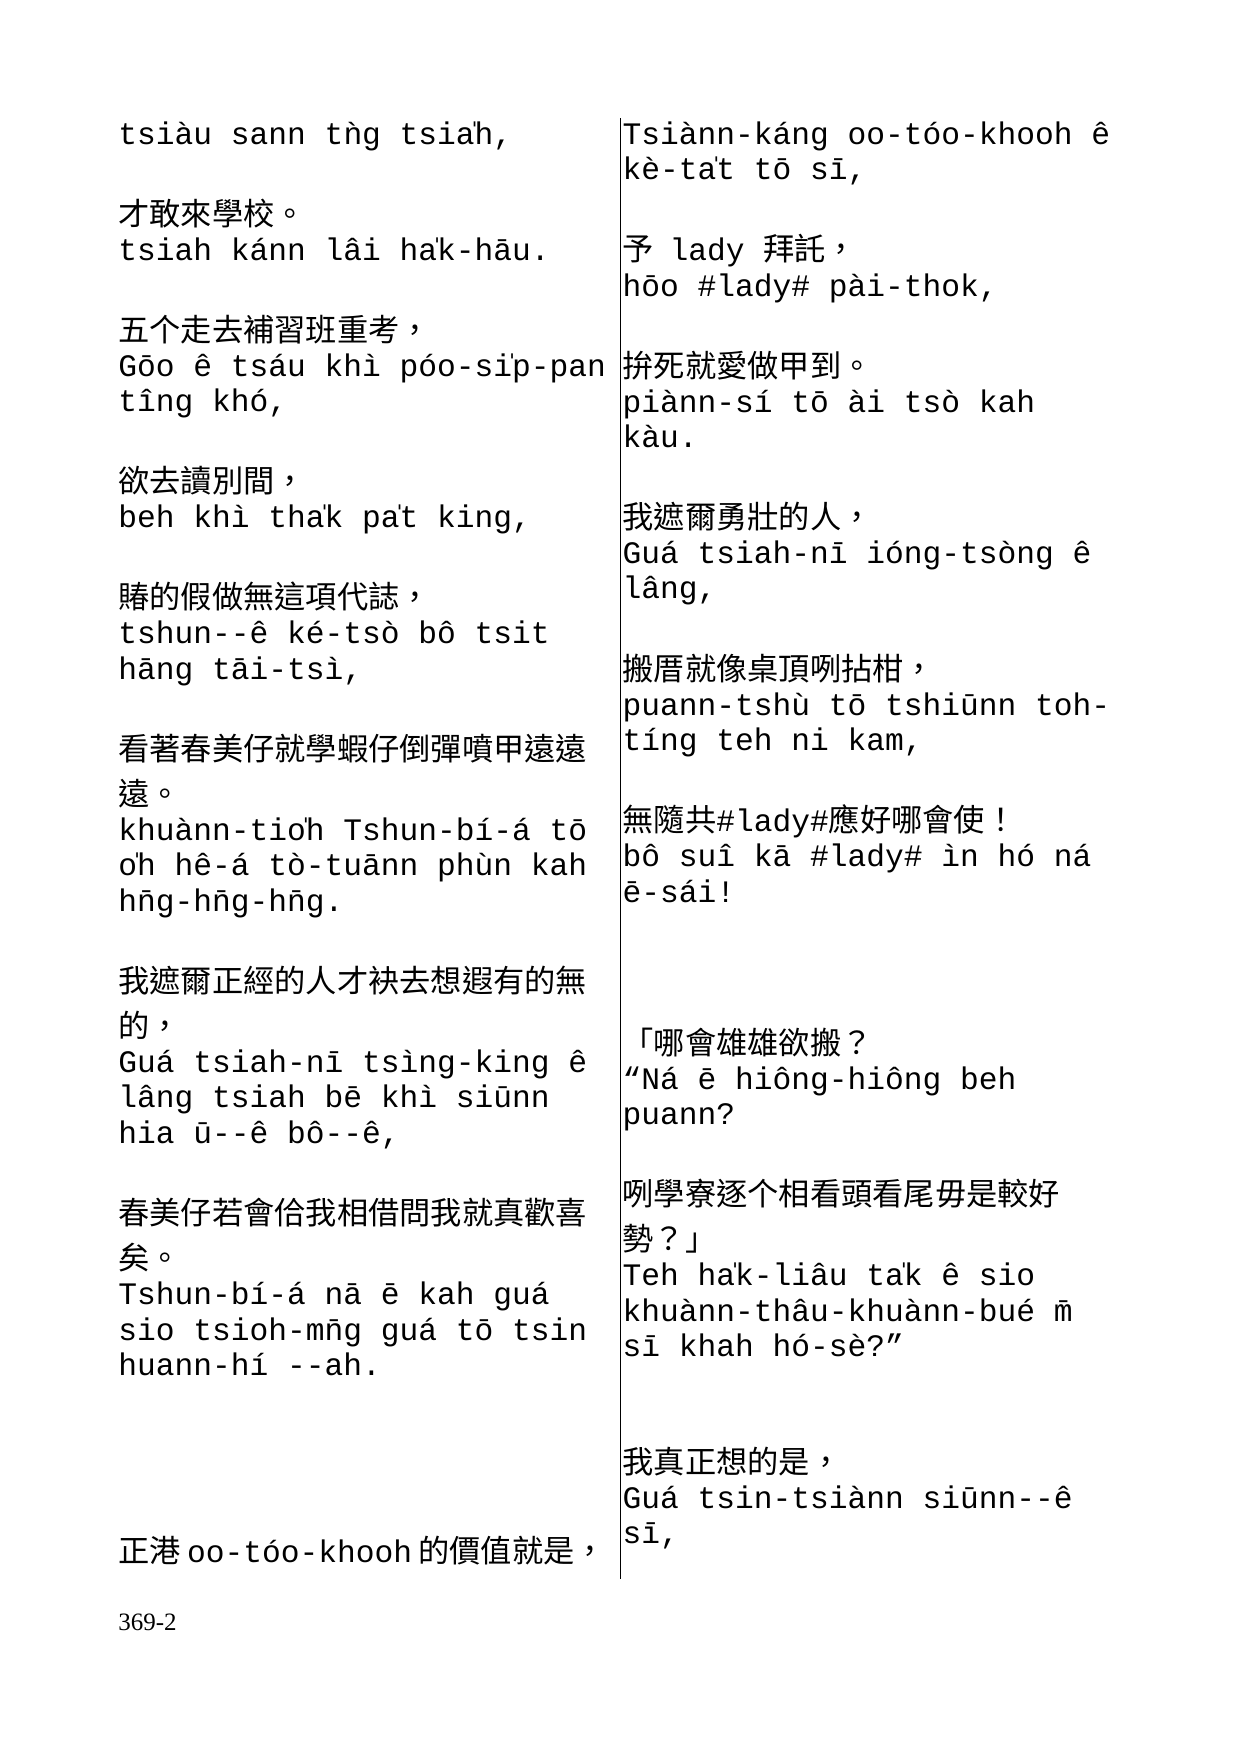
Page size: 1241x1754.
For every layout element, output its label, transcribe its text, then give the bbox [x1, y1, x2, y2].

text beh khì tha̍k pa̍t king, [118, 502, 618, 537]
text Guá tsiah-nī tsìng-king ê lâng tsiah bē khì siūnn hia ū--ê bô--ê, [118, 1046, 618, 1153]
text 咧學寮逐个相看頭看尾毋是較好勢？」 [622, 1169, 1122, 1260]
text 欲去讀別間， [118, 456, 618, 502]
text 才敢來學校。 [118, 189, 618, 234]
text 正港oo-tóo-khooh的價值就是， [118, 1526, 618, 1572]
text 無隨共#lady#應好哪會使！ [622, 795, 1122, 841]
text 春美仔若會佮我相借問我就真歡喜矣。 [118, 1188, 618, 1278]
text khuànn-tio̍h Tshun-bí-á tō o̍h hê-á tò-tuānn phùn kah hn̄g-hn̄g-hn̄g. [118, 814, 618, 921]
text 「哪會雄雄欲搬？ [622, 1018, 1122, 1063]
text “Ná ē hiông-hiông beh puann? [622, 1063, 1122, 1134]
text Guá tsiah-nī ióng-tsòng ê lâng, [622, 537, 1122, 608]
text 我真正想的是， [622, 1437, 1122, 1482]
text 五个走去補習班重考， [118, 305, 618, 350]
text tsiàu sann tǹg tsia̍h, [118, 118, 618, 153]
text 我遮爾正經的人才袂去想遐有的無的， [118, 956, 618, 1046]
text 予 lady 拜託， [622, 224, 1122, 270]
text Teh ha̍k-liâu ta̍k ê sio khuànn-thâu-khuànn-bué m̄ sī khah hó-sè?” [622, 1260, 1122, 1366]
text 拚死就愛做甲到。 [622, 341, 1122, 386]
text 搬厝就像桌頂咧拈柑， [622, 644, 1122, 689]
text 賰的假做無這項代誌， [118, 572, 618, 618]
text bô suî kā #lady# ìn hó ná ē-sái! [622, 841, 1122, 912]
text 我遮爾勇壯的人， [622, 492, 1122, 537]
text Gōo ê tsáu khì póo-si̍p-pan tîng khó, [118, 350, 618, 421]
text Tsiànn-káng oo-tóo-khooh ê kè-ta̍t tō sī, [622, 118, 1122, 189]
text piànn-sí tō ài tsò kah kàu. [622, 386, 1122, 457]
text hōo #lady# pài-thok, [622, 270, 1122, 305]
text 看著春美仔就學蝦仔倒彈噴甲遠遠遠。 [118, 724, 618, 814]
text Guá tsin-tsiànn siūnn--ê sī, [622, 1482, 1122, 1553]
text tshun--ê ké-tsò bô tsit hāng tāi-tsì, [118, 618, 618, 688]
text puann-tshù tō tshiūnn toh-tíng teh ni kam, [622, 689, 1122, 760]
text Tshun-bí-á nā ē kah guá sio tsioh-mn̄g guá tō tsin huann-hí --ah. [118, 1278, 618, 1385]
text tsiah kánn lâi ha̍k-hāu. [118, 234, 618, 269]
